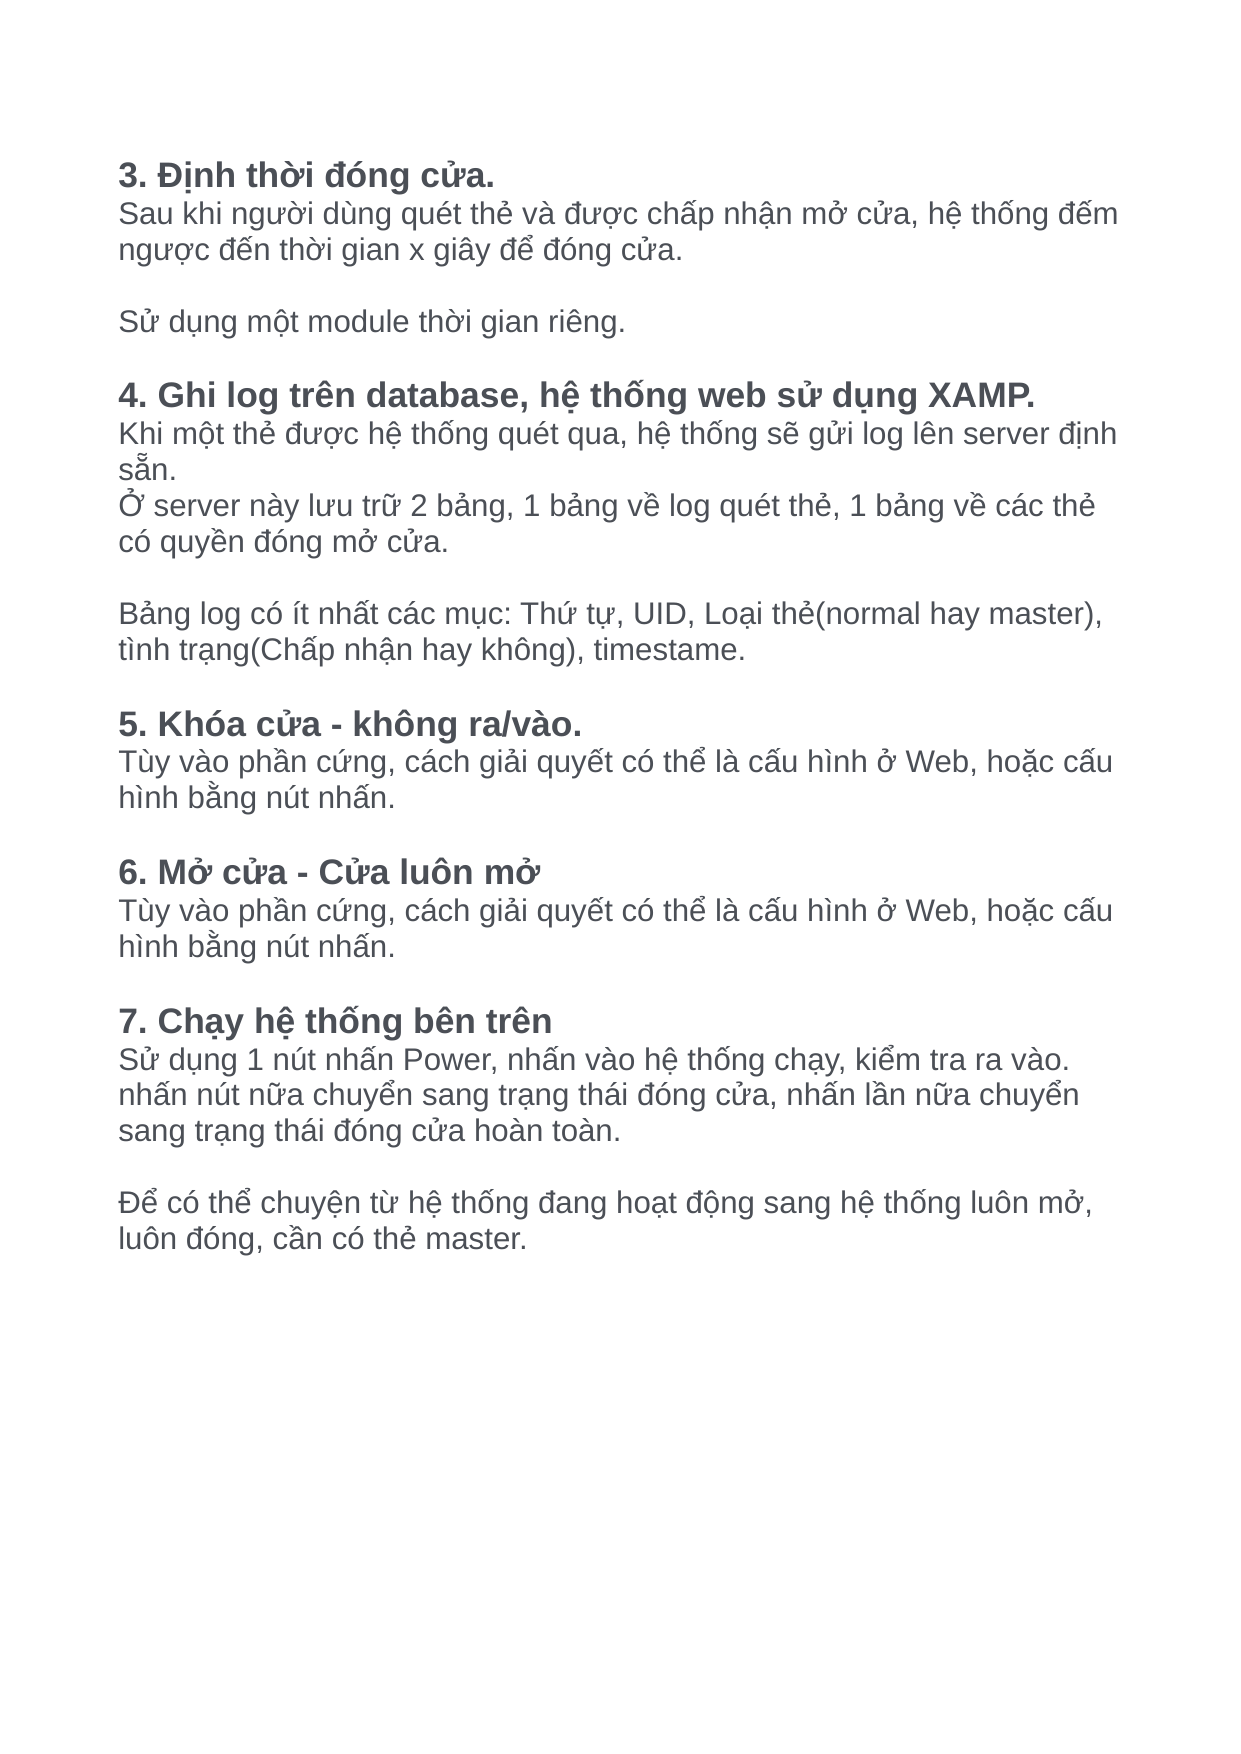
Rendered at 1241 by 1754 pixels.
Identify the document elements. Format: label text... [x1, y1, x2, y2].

text Tùy vào phần cứng, cách giải quyết có thể là cấu hình ở Web, hoặc cấu hình bằng nút nhấn. [118, 743, 1122, 815]
text Sử dụng một module thời gian riêng. [118, 303, 1122, 338]
text Ở server này lưu trữ 2 bảng, 1 bảng về log quét thẻ, 1 bảng về các thẻ có quyền đóng mở cửa. [118, 487, 1122, 559]
text Sử dụng 1 nút nhấn Power, nhấn vào hệ thống chạy, kiểm tra ra vào. nhấn nút nữa chuyển sang trạng thái đóng cửa, nhấn lần nữa chuyển sang trạng thái đóng cửa hoàn toàn. [118, 1041, 1122, 1148]
text Bảng log có ít nhất các mục: Thứ tự, UID, Loại thẻ(normal hay master), tình trạng(Chấp nhận hay không), timestame. [118, 595, 1122, 667]
text Sau khi người dùng quét thẻ và được chấp nhận mở cửa, hệ thống đếm ngược đến thời gian x giây để đóng cửa. [118, 195, 1122, 267]
text 3. Định thời đóng cửa. [118, 154, 1122, 195]
text 6. Mở cửa - Cửa luôn mở [118, 851, 1122, 892]
text 4. Ghi log trên database, hệ thống web sử dụng XAMP. [118, 374, 1122, 415]
text Khi một thẻ được hệ thống quét qua, hệ thống sẽ gửi log lên server định sẵn. [118, 415, 1122, 487]
text 7. Chạy hệ thống bên trên [118, 1000, 1122, 1041]
text Tùy vào phần cứng, cách giải quyết có thể là cấu hình ở Web, hoặc cấu hình bằng nút nhấn. [118, 892, 1122, 964]
text 5. Khóa cửa - không ra/vào. [118, 703, 1122, 743]
text Để có thể chuyện từ hệ thống đang hoạt động sang hệ thống luôn mở, luôn đóng, cần có thẻ master. [118, 1184, 1122, 1256]
